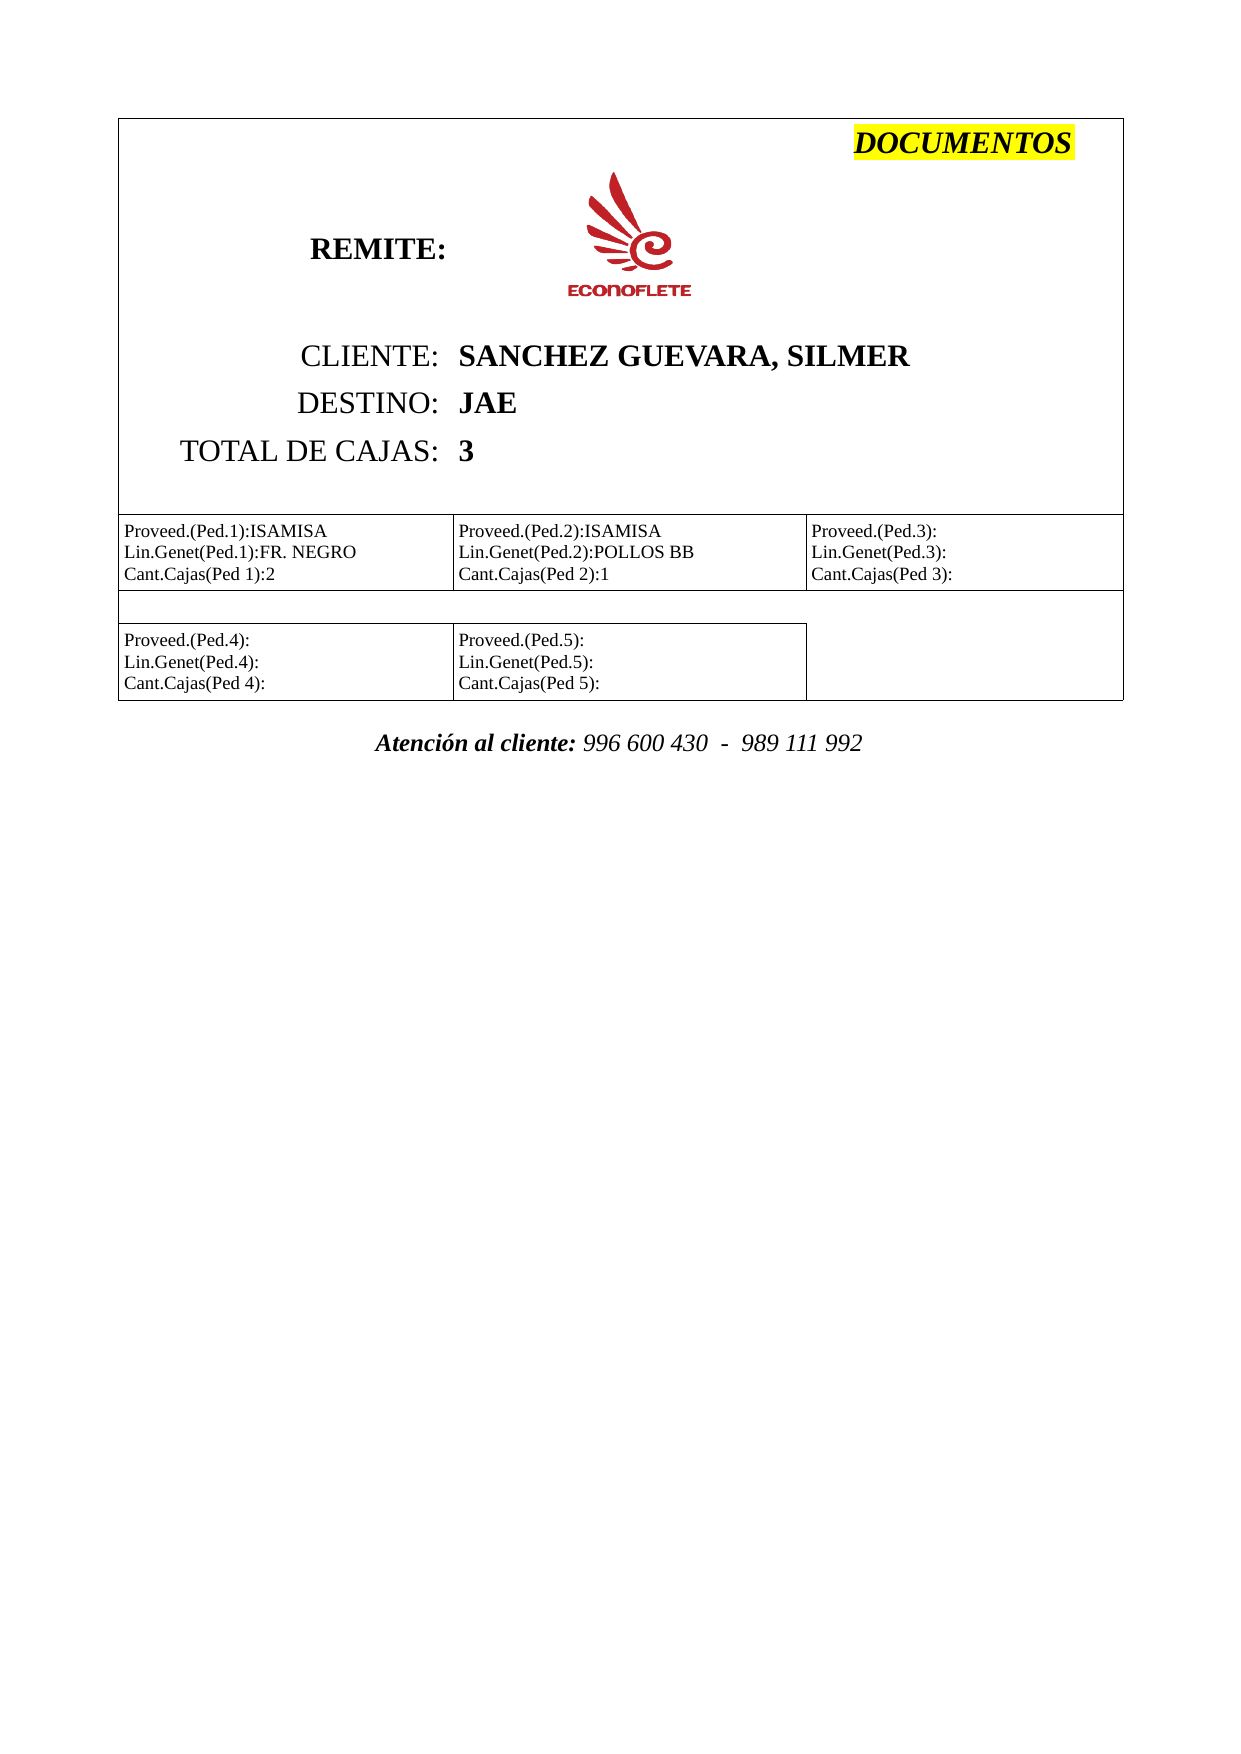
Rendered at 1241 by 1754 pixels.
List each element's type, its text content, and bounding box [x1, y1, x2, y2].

table_cell [806, 474, 1123, 514]
table_cell Proveed.(Ped.3): Lin.Genet(Ped.3): Cant.Cajas(Ped 3): [807, 515, 1123, 590]
table_cell 3 [453, 426, 1123, 474]
table_cell REMITE: [119, 166, 453, 332]
table_cell [119, 474, 453, 514]
table_cell Proveed.(Ped.5): Lin.Genet(Ped.5): Cant.Cajas(Ped 5): [454, 624, 806, 699]
table_header [453, 119, 806, 166]
picture [552, 171, 707, 297]
table_cell [807, 623, 1123, 699]
table_cell TOTAL DE CAJAS: [119, 426, 453, 474]
table_cell DESTINO: [119, 379, 453, 426]
table_cell [119, 591, 453, 623]
table_cell [453, 166, 806, 332]
table_cell Proveed.(Ped.1):ISAMISA Lin.Genet(Ped.1):FR. NEGRO Cant.Cajas(Ped 1):2 [119, 515, 453, 590]
table_cell [806, 379, 1123, 426]
table_cell [806, 591, 1123, 623]
table_cell [806, 166, 1123, 332]
table_cell [453, 474, 806, 514]
text Atención al cliente: 996 600 430 - 989 111 992 [118, 728, 1122, 757]
table_header [119, 119, 453, 166]
table_cell CLIENTE: [119, 332, 453, 379]
table_cell JAE [453, 379, 806, 426]
table_cell Proveed.(Ped.2):ISAMISA Lin.Genet(Ped.2):POLLOS BB Cant.Cajas(Ped 2):1 [454, 515, 806, 590]
table_cell SANCHEZ GUEVARA, SILMER [453, 332, 1123, 379]
table_cell Proveed.(Ped.4): Lin.Genet(Ped.4): Cant.Cajas(Ped 4): [119, 624, 453, 699]
table_header DOCUMENTOS [806, 119, 1123, 166]
table_cell [453, 591, 806, 623]
